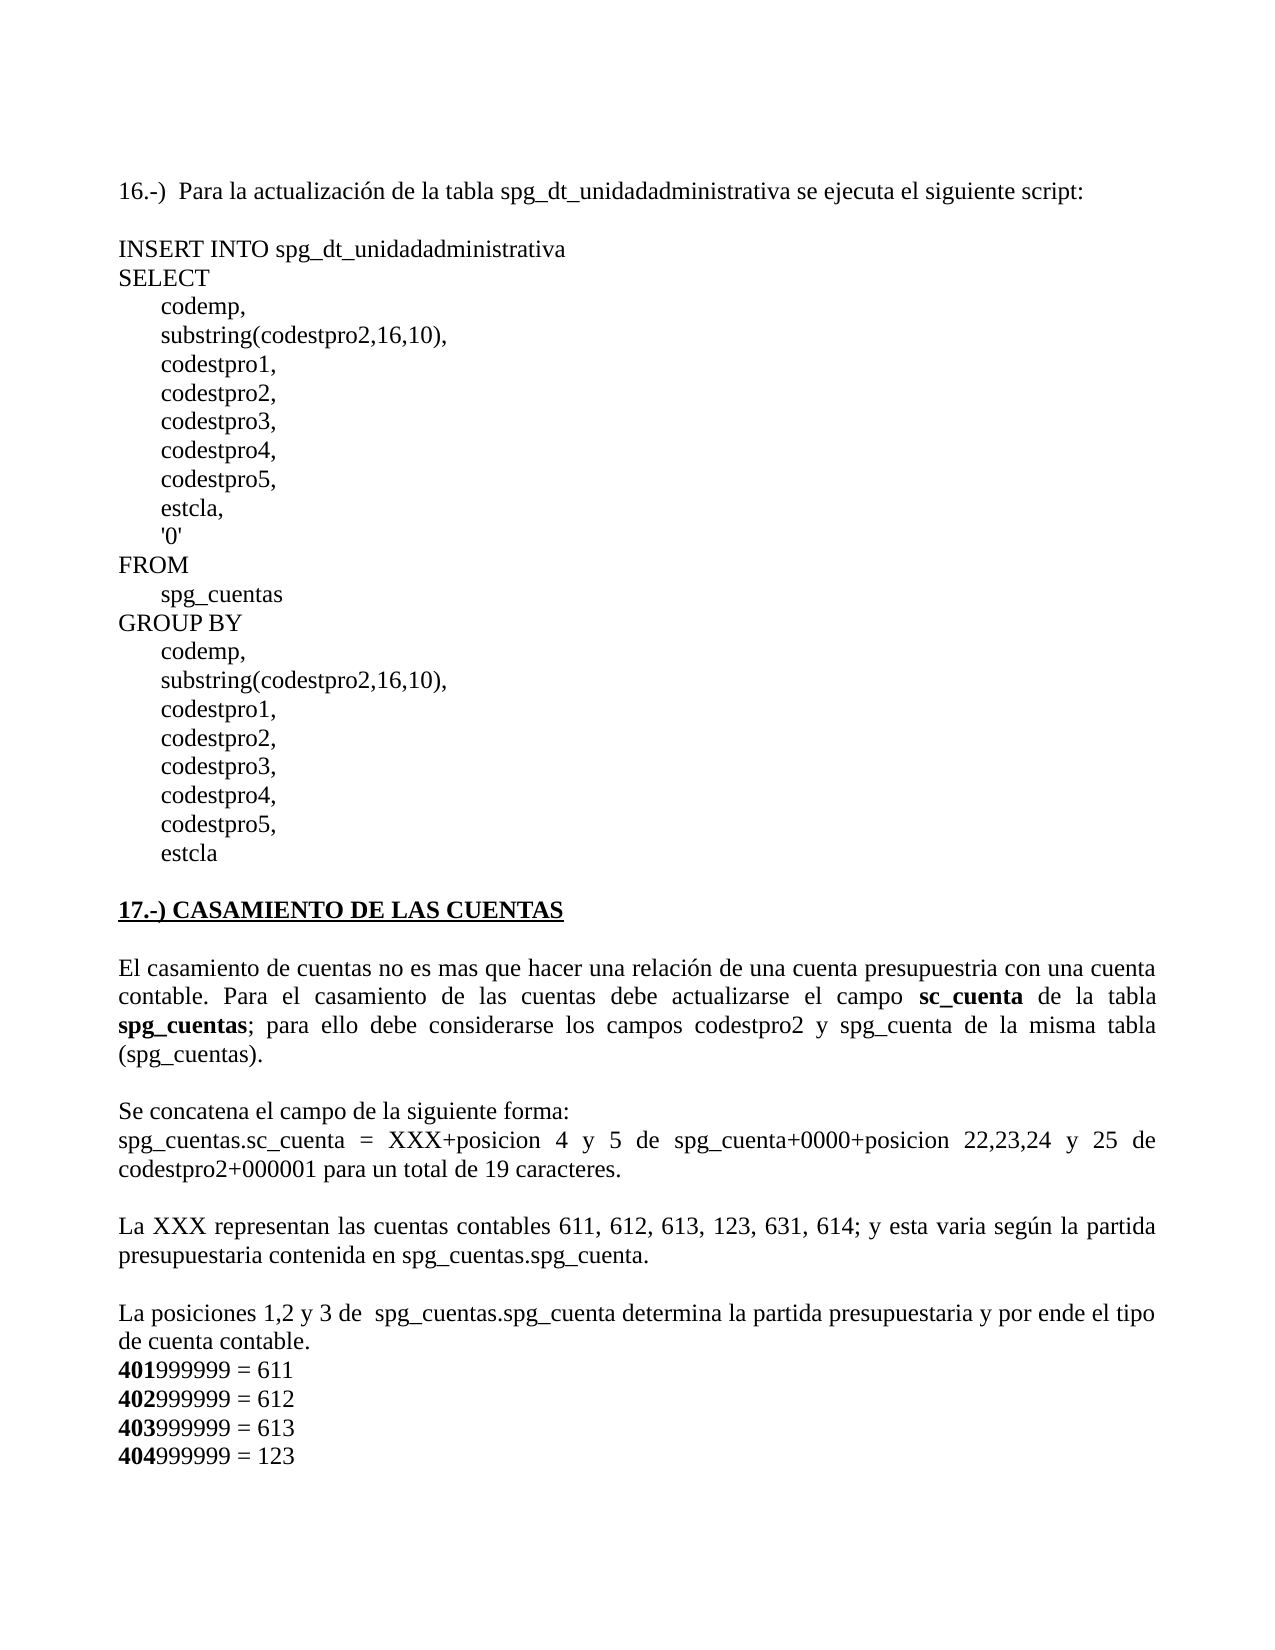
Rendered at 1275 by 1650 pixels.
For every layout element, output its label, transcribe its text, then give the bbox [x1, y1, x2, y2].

text codestpro1, [118, 349, 1157, 378]
text spg_cuentas.sc_cuenta = XXX+posicion 4 y 5 de spg_cuenta+0000+posicion 22,23,24 y 25 de codestpro2+000001 para un total de 19 caracteres. [118, 1125, 1157, 1183]
text 17.-) CASAMIENTO DE LAS CUENTAS [118, 895, 1157, 924]
text substring(codestpro2,16,10), [118, 665, 1157, 694]
text codestpro5, [118, 464, 1157, 493]
text codestpro3, [118, 751, 1157, 780]
text El casamiento de cuentas no es mas que hacer una relación de una cuenta presupuestria con una cuenta contable. Para el casamiento de las cuentas debe actualizarse el campo sc_cuenta de la tabla spg_cuentas; para ello debe considerarse los campos codestpro2 y spg_cuenta de la misma tabla (spg_cuentas). [118, 953, 1157, 1068]
text '0' [118, 521, 1157, 550]
text Se concatena el campo de la siguiente forma: [118, 1096, 1157, 1125]
text 402999999 = 612 [118, 1384, 1157, 1413]
text 403999999 = 613 [118, 1413, 1157, 1441]
text INSERT INTO spg_dt_unidadadministrativa [118, 234, 1157, 263]
text codestpro2, [118, 378, 1157, 406]
text SELECT [118, 263, 1157, 291]
text 16.-) Para la actualización de la tabla spg_dt_unidadadministrativa se ejecuta el siguiente script: [118, 176, 1157, 205]
text GROUP BY [118, 608, 1157, 636]
text codestpro1, [118, 694, 1157, 723]
text codestpro2, [118, 723, 1157, 751]
text codemp, [118, 291, 1157, 320]
text La XXX representan las cuentas contables 611, 612, 613, 123, 631, 614; y esta varia según la partida presupuestaria contenida en spg_cuentas.spg_cuenta. [118, 1211, 1157, 1269]
text estcla, [118, 493, 1157, 521]
text La posiciones 1,2 y 3 de spg_cuentas.spg_cuenta determina la partida presupuestaria y por ende el tipo de cuenta contable. [118, 1298, 1157, 1355]
text codestpro4, [118, 780, 1157, 809]
text codestpro3, [118, 406, 1157, 435]
text codestpro5, [118, 809, 1157, 838]
text 401999999 = 611 [118, 1355, 1157, 1384]
text spg_cuentas [118, 579, 1157, 608]
text codemp, [118, 636, 1157, 665]
text estcla [118, 838, 1157, 866]
text FROM [118, 550, 1157, 579]
text substring(codestpro2,16,10), [118, 320, 1157, 349]
text codestpro4, [118, 435, 1157, 464]
text 404999999 = 123 [118, 1441, 1157, 1470]
